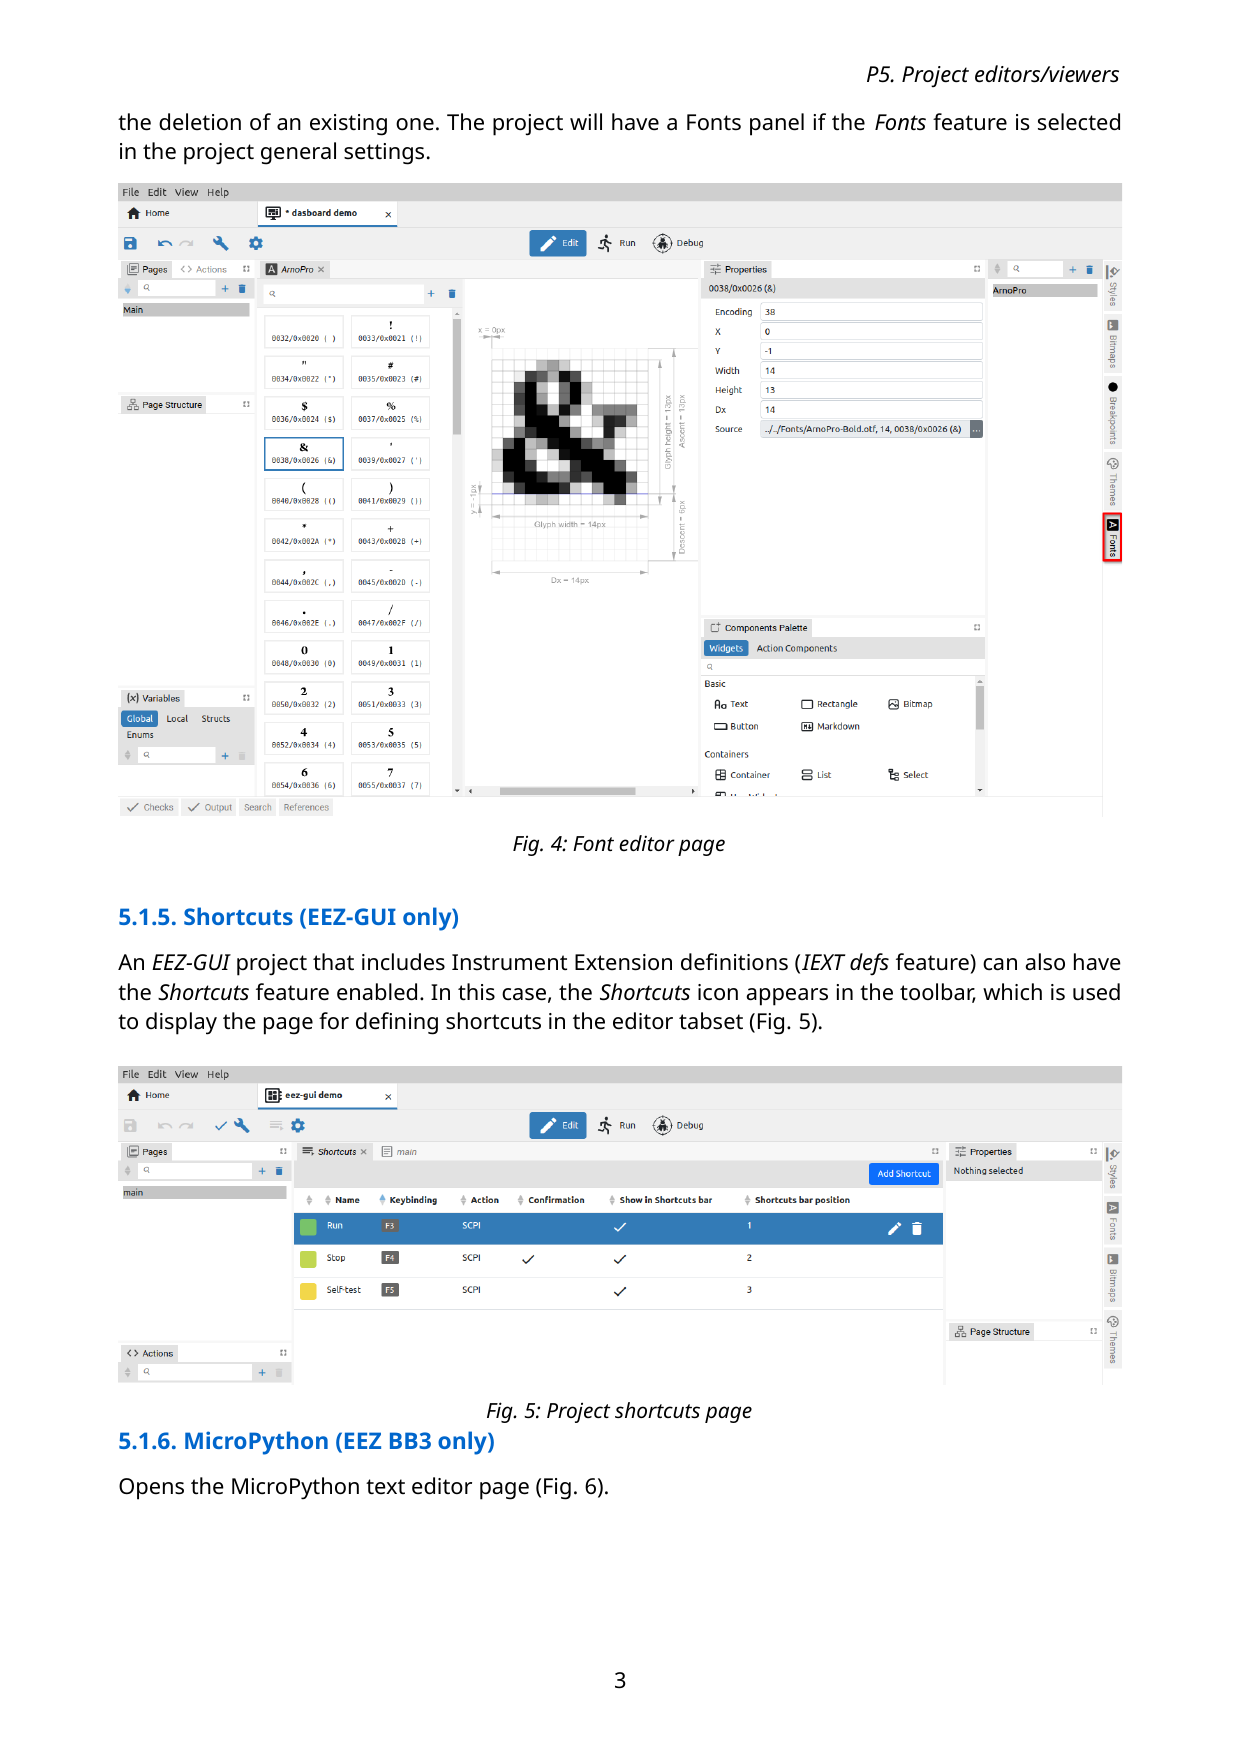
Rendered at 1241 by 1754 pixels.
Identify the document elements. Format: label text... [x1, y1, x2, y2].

text Fig. 4: Font editor page [118, 817, 1122, 857]
text Fig. 5: Project shortcuts page [118, 1385, 1122, 1425]
text Opens the MicroPython text editor page (Fig. 6). [118, 1471, 1122, 1501]
picture [118, 183, 1123, 817]
subtitle MicroPython (EEZ BB3 only) [118, 1425, 1122, 1456]
picture [118, 1066, 1123, 1385]
text An EEZ-GUI project that includes Instrument Extension definitions (IEXT defs feature) can also have the Shortcuts feature enabled. In this case, the Shortcuts icon appears in the toolbar, which is used to display the page for defining shortcuts in the editor tabset (Fig. 5). [118, 947, 1122, 1036]
text the deletion of an existing one. The project will have a Fonts panel if the Fonts feature is selected in the project general settings. [118, 107, 1122, 166]
subtitle Shortcuts (EEZ-GUI only) [118, 901, 1122, 932]
